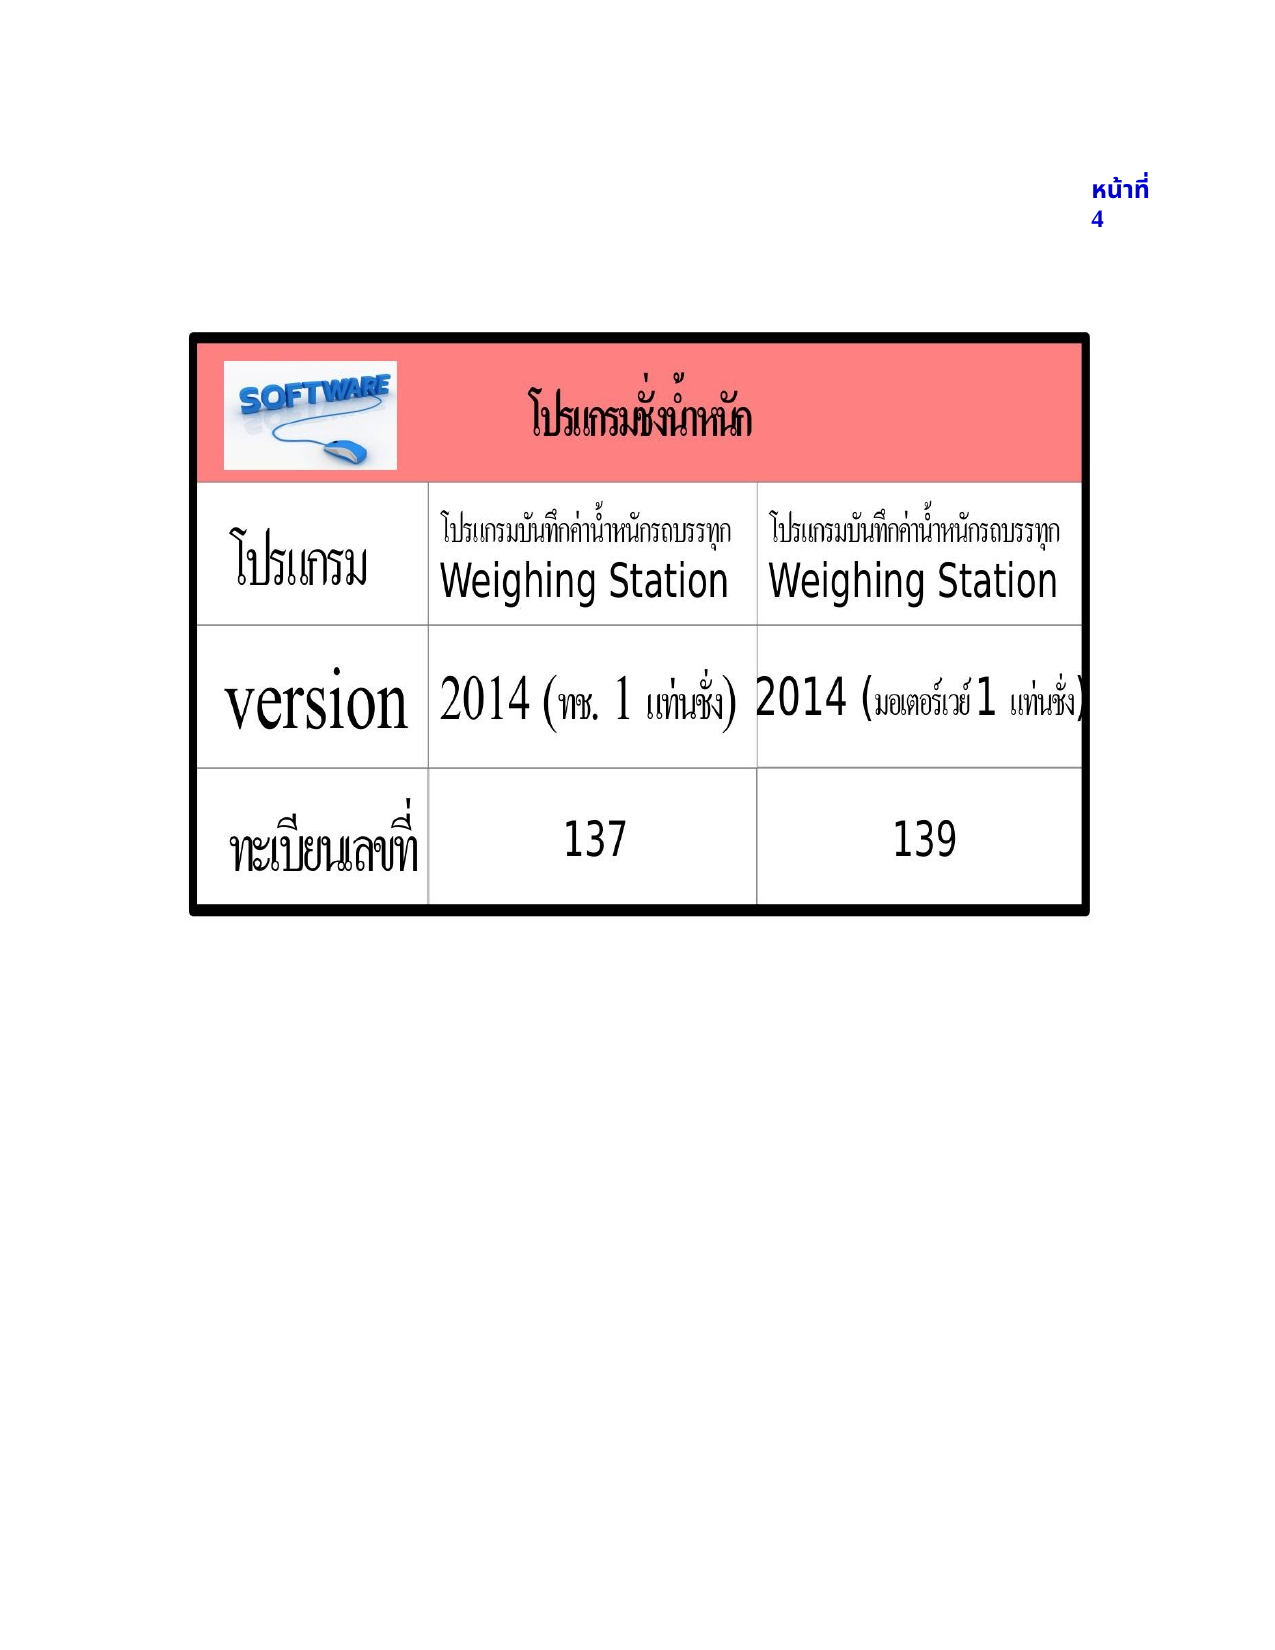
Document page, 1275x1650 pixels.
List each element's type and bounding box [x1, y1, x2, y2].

picture [177, 319, 1098, 924]
